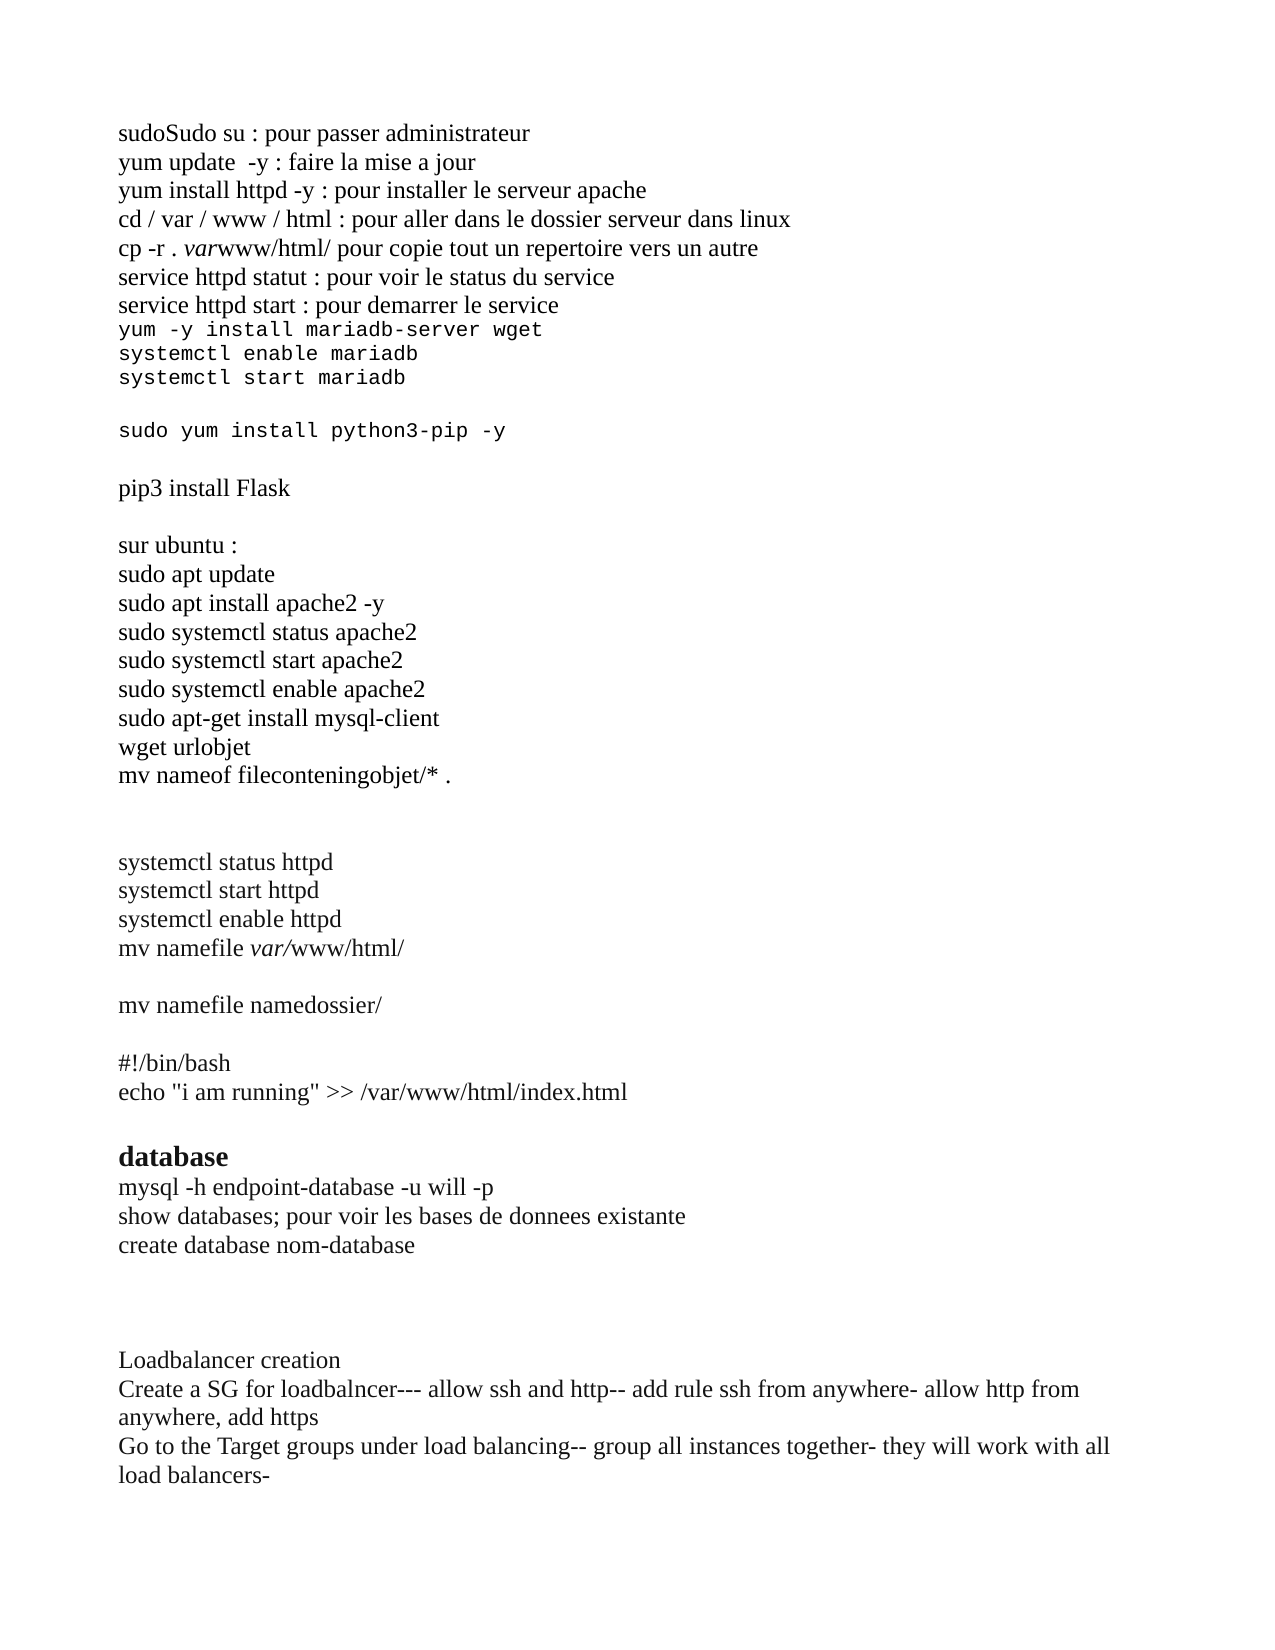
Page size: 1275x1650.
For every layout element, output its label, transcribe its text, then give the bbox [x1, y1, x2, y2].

text cp -r . varwww/html/ pour copie tout un repertoire vers un autre [118, 233, 1157, 262]
text sudo yum install python3-pip -y [118, 420, 1157, 443]
text show databases; pour voir les bases de donnees existante [118, 1201, 1157, 1230]
text sudo apt update [118, 559, 1157, 588]
text database [118, 1139, 1157, 1172]
text yum -y install mariadb-server wget [118, 319, 1157, 343]
text Loadbalancer creation [118, 1345, 1157, 1374]
text pip3 install Flask [118, 473, 1157, 502]
text systemctl enable httpd [118, 904, 1157, 933]
text create database nom-database [118, 1230, 1157, 1259]
text #!/bin/bash [118, 1048, 1157, 1077]
text systemctl start mariadb [118, 367, 1157, 390]
text service httpd statut : pour voir le status du service [118, 262, 1157, 291]
text sudo apt install apache2 -y [118, 588, 1157, 617]
text service httpd start : pour demarrer le service [118, 291, 1157, 319]
text mv nameof fileconteningobjet/* . [118, 760, 1157, 789]
text Go to the Target groups under load balancing-- group all instances together- they will work with all load balancers- [118, 1431, 1157, 1489]
text Create a SG for loadbalncer--- allow ssh and http-- add rule ssh from anywhere- allow http from anywhere, add https [118, 1374, 1157, 1431]
text echo "i am running" >> /var/www/html/index.html [118, 1077, 1157, 1105]
text systemctl enable mariadb [118, 343, 1157, 367]
text sudoSudo su : pour passer administrateur [118, 118, 1157, 147]
text yum install httpd -y : pour installer le serveur apache [118, 176, 1157, 204]
text systemctl status httpd [118, 847, 1157, 875]
text sudo systemctl start apache2 [118, 645, 1157, 674]
text wget urlobjet [118, 732, 1157, 760]
text yum update -y : faire la mise a jour [118, 147, 1157, 176]
text systemctl start httpd [118, 875, 1157, 904]
text cd / var / www / html : pour aller dans le dossier serveur dans linux [118, 204, 1157, 233]
text mv namefile var/www/html/ [118, 933, 1157, 962]
text sudo systemctl enable apache2 [118, 674, 1157, 703]
text mysql -h endpoint-database -u will -p [118, 1172, 1157, 1201]
text mv namefile namedossier/ [118, 990, 1157, 1019]
text sudo systemctl status apache2 [118, 617, 1157, 645]
text sur ubuntu : [118, 530, 1157, 559]
text sudo apt-get install mysql-client [118, 703, 1157, 732]
